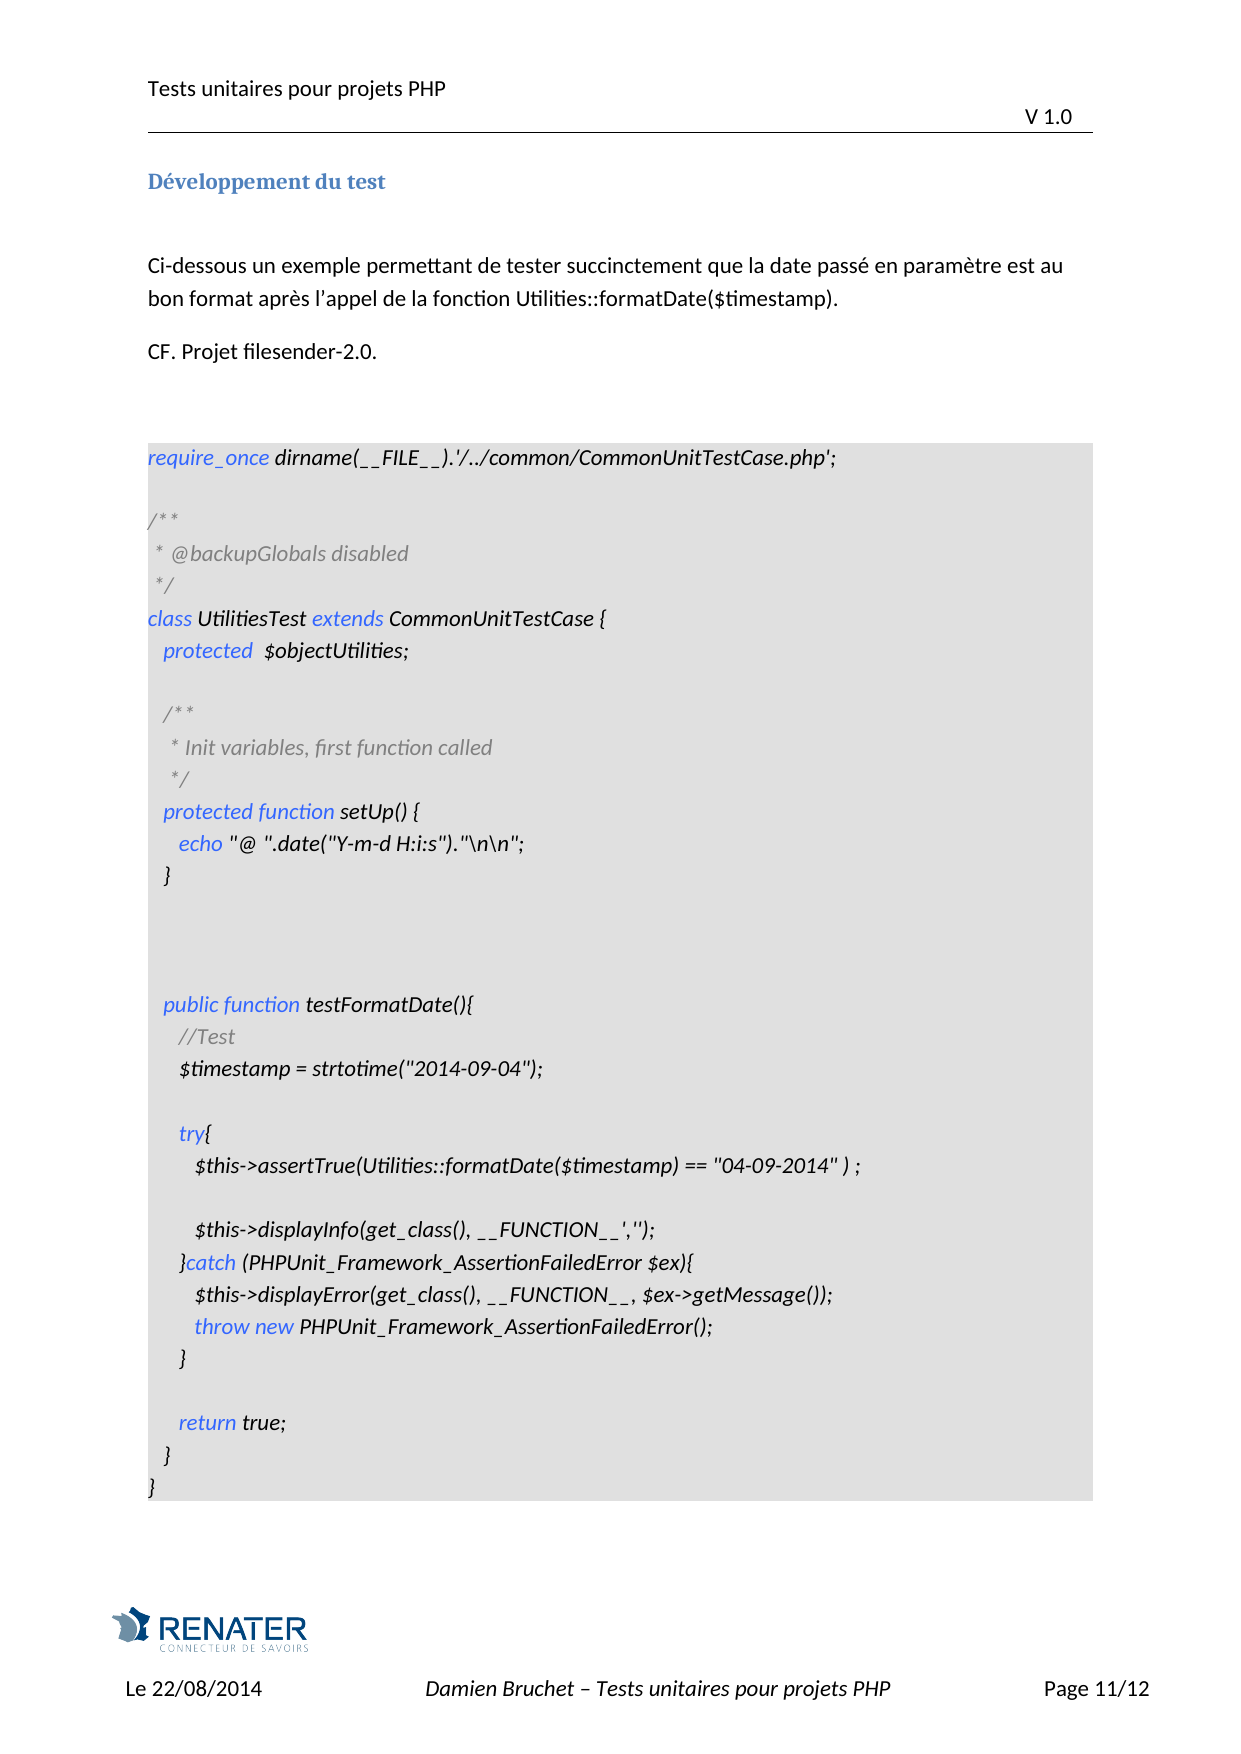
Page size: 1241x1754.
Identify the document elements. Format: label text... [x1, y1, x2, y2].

text return true; [148, 1408, 1093, 1437]
text */ [148, 572, 1093, 600]
text CF. Projet filesender-2.0. [148, 337, 1093, 365]
text throw new PHPUnit_Framework_AssertionFailedError(); [148, 1312, 1093, 1340]
text $this->assertTrue(Utilities::formatDate($timestamp) == "04-09-2014" ) ; [148, 1151, 1093, 1179]
text /** [148, 700, 1093, 728]
subtitle Développement du test [148, 168, 1093, 195]
text } [148, 1473, 1093, 1501]
picture [110, 1591, 309, 1667]
text * @backupGlobals disabled [148, 539, 1093, 567]
text echo "@ ".date("Y-m-d H:i:s")."\n\n"; [148, 829, 1093, 857]
text try{ [148, 1119, 1093, 1147]
text $this->displayError(get_class(), __FUNCTION__, $ex->getMessage()); [148, 1280, 1093, 1308]
text $timestamp = strtotime("2014-09-04"); [148, 1054, 1093, 1082]
text protected $objectUtilities; [148, 636, 1093, 664]
text } [148, 1344, 1093, 1372]
text } [148, 861, 1093, 889]
text class UtilitiesTest extends CommonUnitTestCase { [148, 604, 1093, 632]
text $this->displayInfo(get_class(), __FUNCTION__',''); [148, 1215, 1093, 1243]
text protected function setUp() { [148, 797, 1093, 825]
text */ [148, 765, 1093, 793]
text Ci-dessous un exemple permettant de tester succinctement que la date passé en paramètre est au bon format après l’appel de la fonction Utilities::formatDate($timestamp). [148, 252, 1093, 312]
text public function testFormatDate(){ [148, 990, 1093, 1018]
text require_once dirname(__FILE__).'/../common/CommonUnitTestCase.php'; [148, 443, 1093, 471]
text //Test [148, 1022, 1093, 1050]
text }catch (PHPUnit_Framework_AssertionFailedError $ex){ [148, 1248, 1093, 1276]
text /** [148, 507, 1093, 535]
text } [148, 1441, 1093, 1469]
text * Init variables, first function called [148, 733, 1093, 761]
